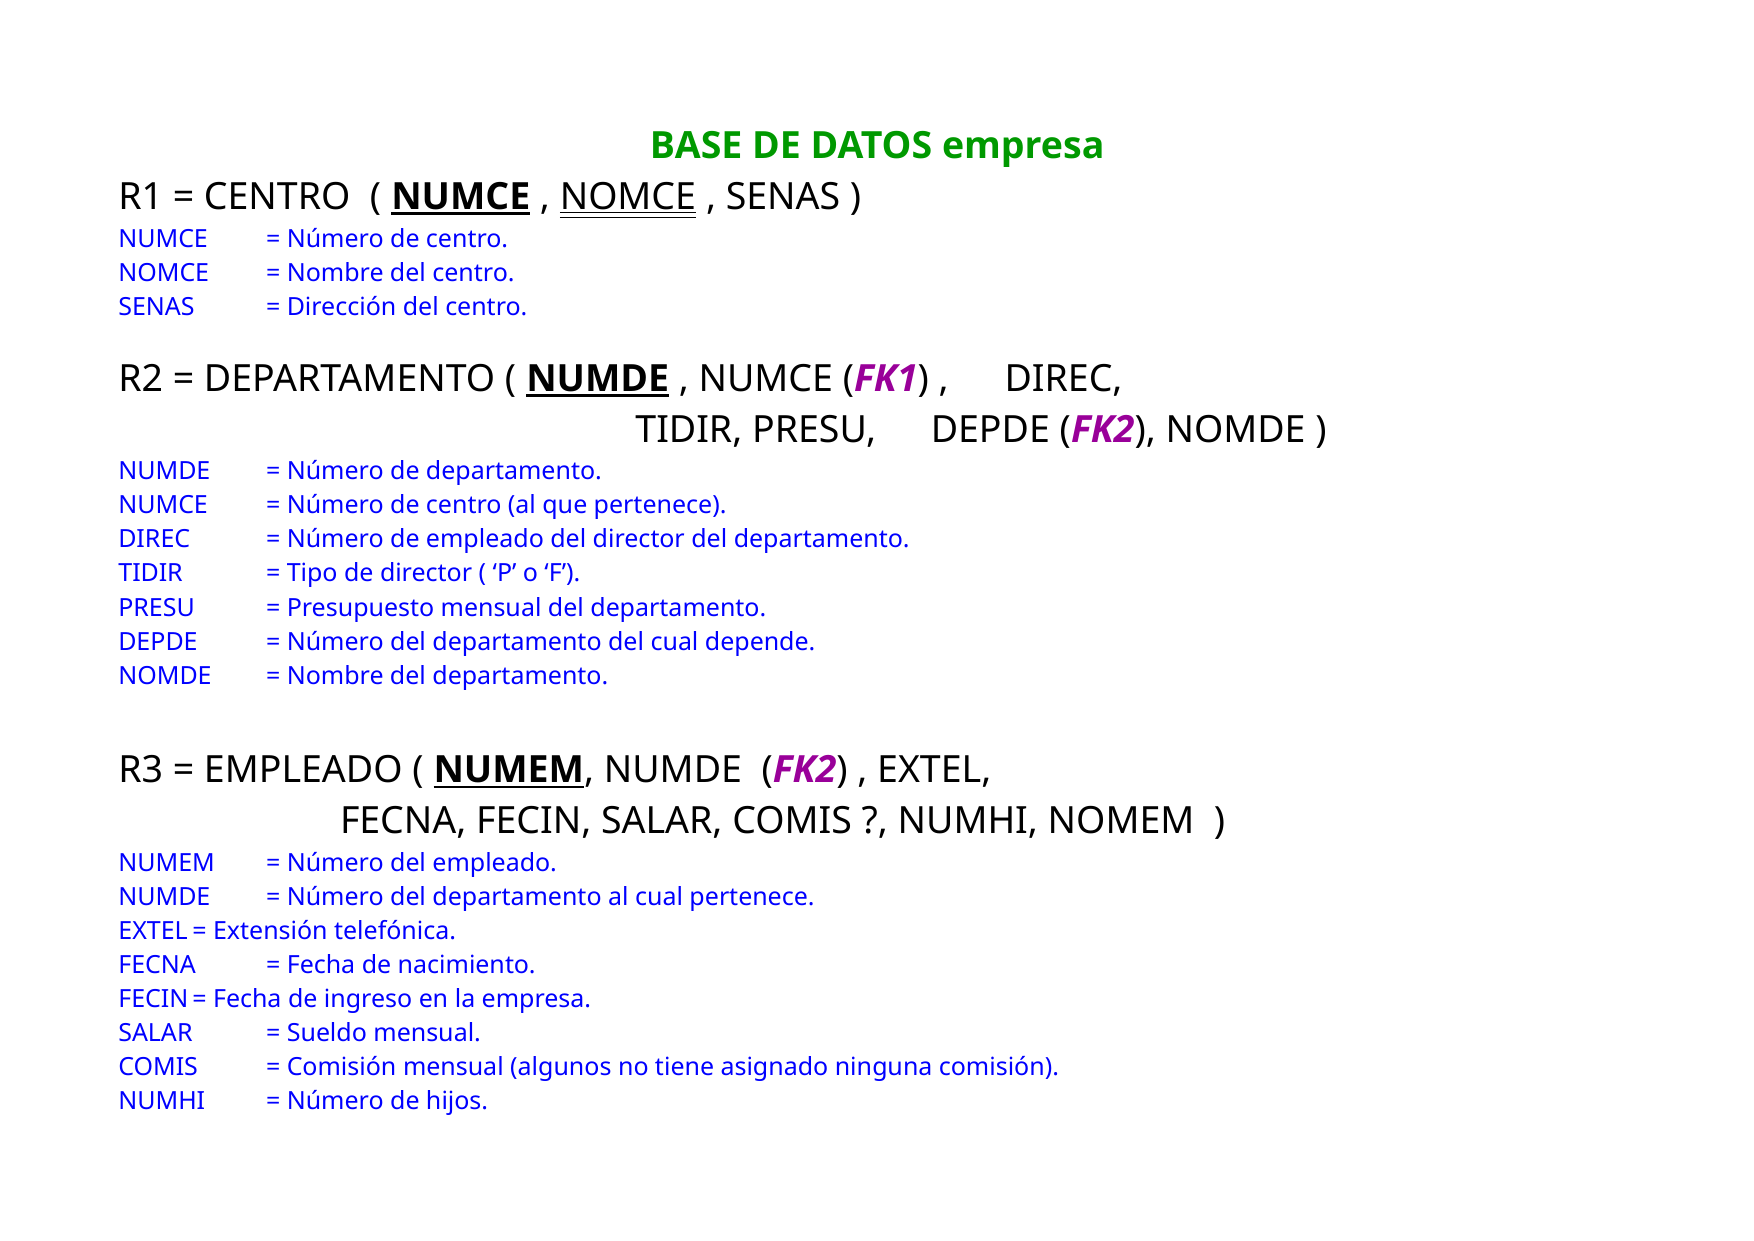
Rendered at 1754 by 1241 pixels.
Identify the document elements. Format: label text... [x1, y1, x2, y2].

text SENAS = Dirección del centro. [118, 288, 1636, 322]
text FECNA = Fecha de nacimiento. [118, 947, 1636, 981]
text BASE DE DATOS empresa [118, 118, 1636, 169]
text R1 = CENTRO ( NUMCE , NOMCE , SENAS ) [118, 169, 1636, 220]
text PRESU = Presupuesto mensual del departamento. [118, 589, 1636, 623]
text R3 = EMPLEADO ( NUMEM, NUMDE (FK2) , EXTEL, [118, 742, 1636, 793]
text NUMEM = Número del empleado. [118, 844, 1636, 878]
text NUMDE = Número del departamento al cual pertenece. [118, 878, 1636, 913]
text NUMCE = Número de centro (al que pertenece). [118, 487, 1636, 521]
text NOMCE = Nombre del centro. [118, 254, 1636, 288]
text TIDIR = Tipo de director ( ‘P’ o ‘F’). [118, 555, 1636, 589]
text NUMDE = Número de departamento. [118, 453, 1636, 487]
text EXTEL = Extensión telefónica. [118, 913, 1636, 947]
text FECNA, FECIN, SALAR, COMIS ?, NUMHI, NOMEM ) [118, 793, 1636, 844]
text R2 = DEPARTAMENTO ( NUMDE , NUMCE (FK1) , DIREC, [118, 351, 1636, 402]
text DIREC = Número de empleado del director del departamento. [118, 521, 1636, 555]
text NUMHI = Número de hijos. [118, 1083, 1636, 1117]
text NOMDE = Nombre del departamento. [118, 657, 1636, 691]
text NUMCE = Número de centro. [118, 220, 1636, 254]
text TIDIR, PRESU, DEPDE (FK2), NOMDE ) [118, 402, 1636, 453]
text SALAR = Sueldo mensual. [118, 1015, 1636, 1049]
text COMIS = Comisión mensual (algunos no tiene asignado ninguna comisión). [118, 1049, 1636, 1083]
text DEPDE = Número del departamento del cual depende. [118, 623, 1636, 657]
text FECIN = Fecha de ingreso en la empresa. [118, 981, 1636, 1015]
